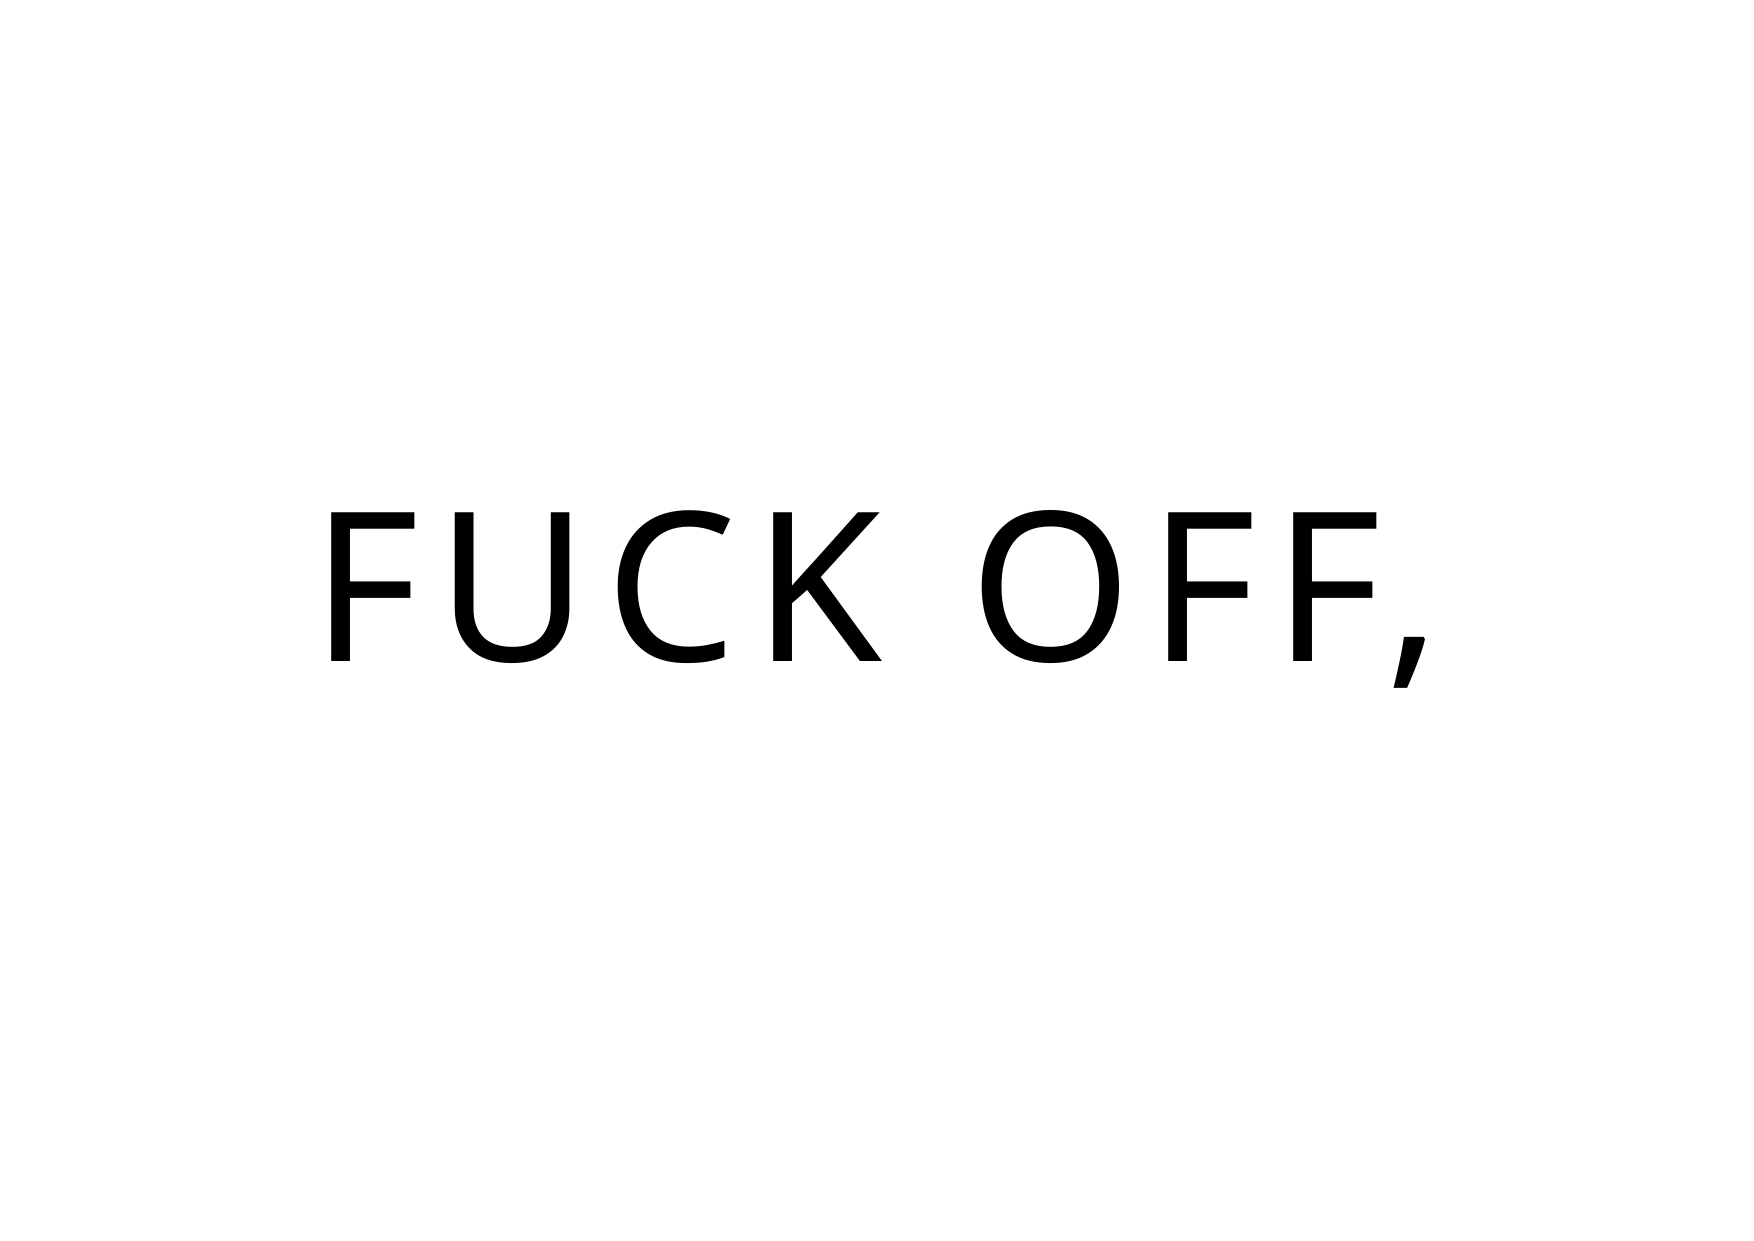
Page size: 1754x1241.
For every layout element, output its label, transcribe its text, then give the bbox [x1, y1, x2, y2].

text FUCK OFF, [118, 439, 1636, 722]
